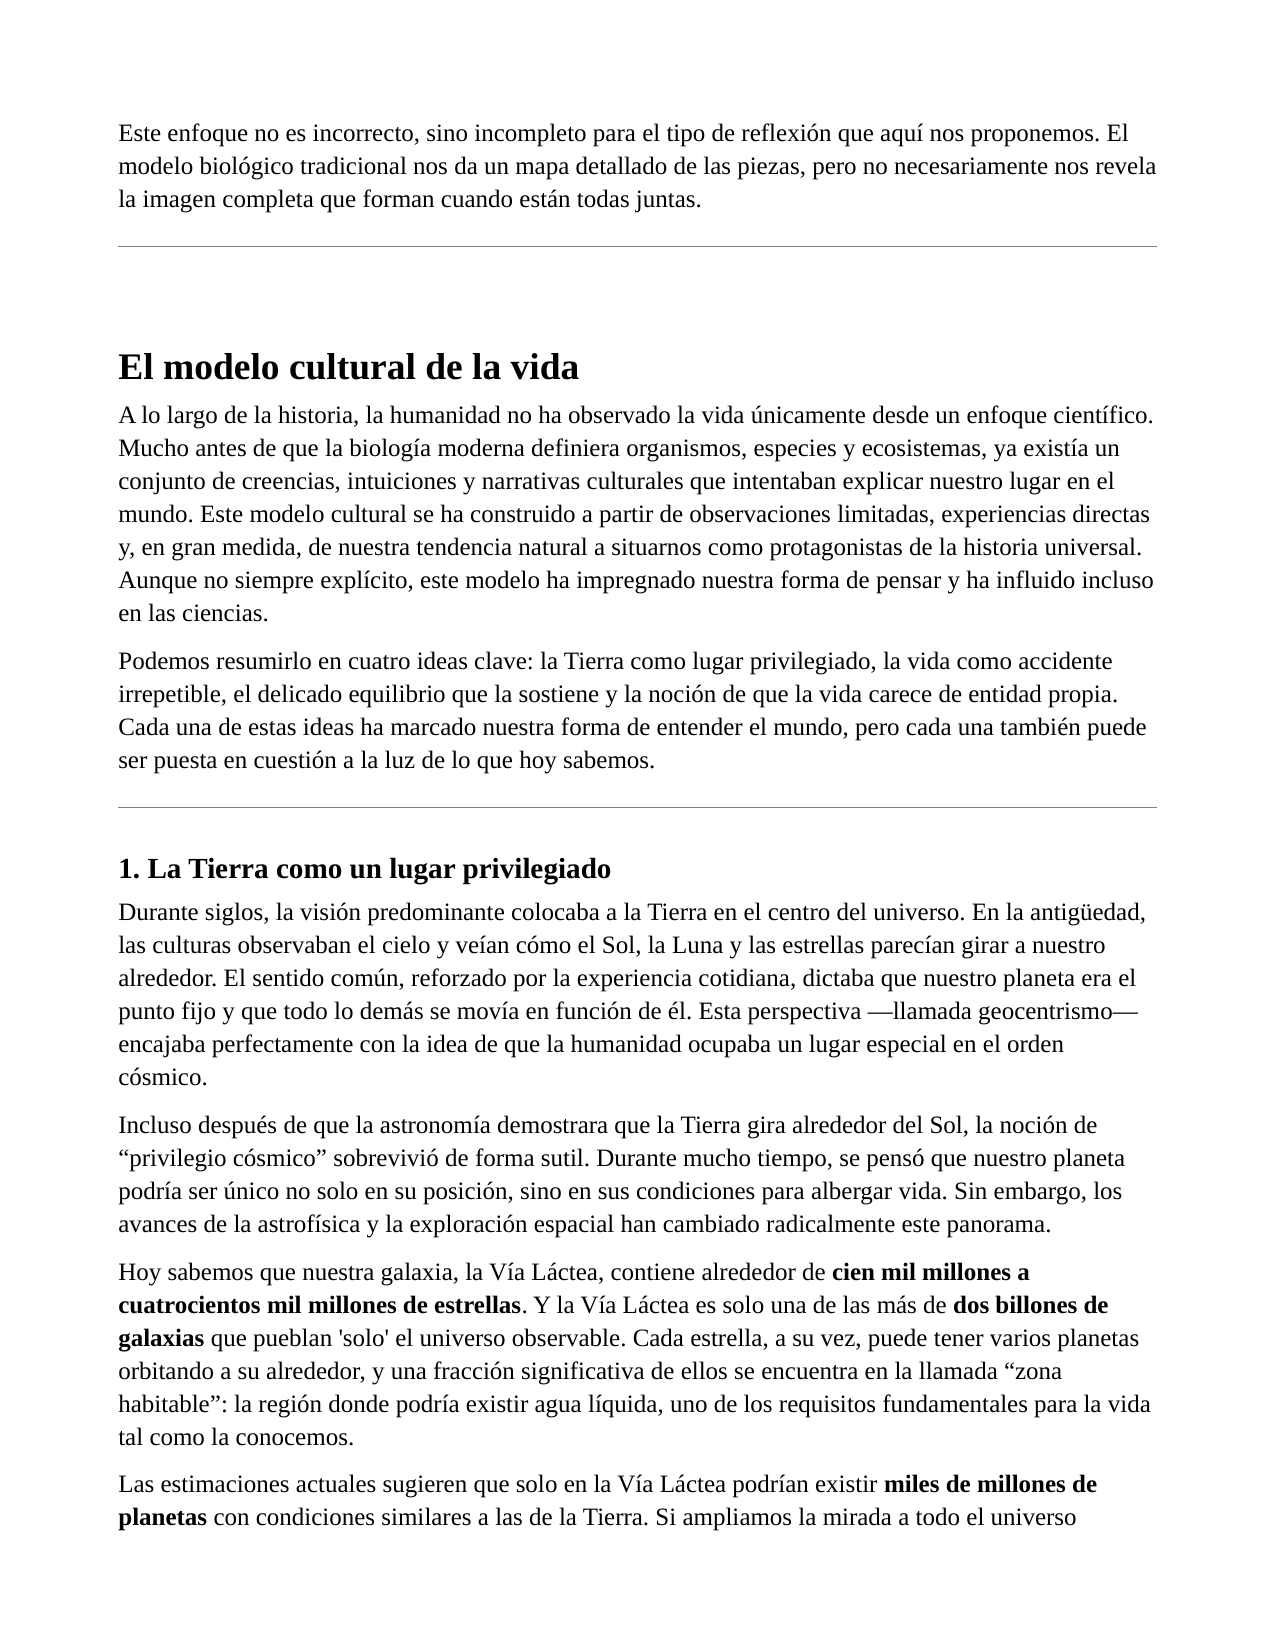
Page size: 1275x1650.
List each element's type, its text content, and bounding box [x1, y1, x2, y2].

subtitle 1. La Tierra como un lugar privilegiado [118, 851, 1157, 885]
text A lo largo de la historia, la humanidad no ha observado la vida únicamente desde un enfoque científico. Mucho antes de que la biología moderna definiera organismos, especies y ecosistemas, ya existía un conjunto de creencias, intuiciones y narrativas culturales que intentaban explicar nuestro lugar en el mundo. Este modelo cultural se ha construido a partir de observaciones limitadas, experiencias directas y, en gran medida, de nuestra tendencia natural a situarnos como protagonistas de la historia universal. Aunque no siempre explícito, este modelo ha impregnado nuestra forma de pensar y ha influido incluso en las ciencias. [118, 400, 1157, 627]
text Este enfoque no es incorrecto, sino incompleto para el tipo de reflexión que aquí nos proponemos. El modelo biológico tradicional nos da un mapa detallado de las piezas, pero no necesariamente nos revela la imagen completa que forman cuando están todas juntas. [118, 118, 1157, 213]
text Las estimaciones actuales sugieren que solo en la Vía Láctea podrían existir miles de millones de planetas con condiciones similares a las de la Tierra. Si ampliamos la mirada a todo el universo [118, 1469, 1157, 1531]
text Podemos resumirlo en cuatro ideas clave: la Tierra como lugar privilegiado, la vida como accidente irrepetible, el delicado equilibrio que la sostiene y la noción de que la vida carece de entidad propia. Cada una de estas ideas ha marcado nuestra forma de entender el mundo, pero cada una también puede ser puesta en cuestión a la luz de lo que hoy sabemos. [118, 646, 1157, 774]
text Durante siglos, la visión predominante colocaba a la Tierra en el centro del universo. En la antigüedad, las culturas observaban el cielo y veían cómo el Sol, la Luna y las estrellas parecían girar a nuestro alrededor. El sentido común, reforzado por la experiencia cotidiana, dictaba que nuestro planeta era el punto fijo y que todo lo demás se movía en función de él. Esta perspectiva —llamada geocentrismo— encajaba perfectamente con la idea de que la humanidad ocupaba un lugar especial en el orden cósmico. [118, 897, 1157, 1091]
text Incluso después de que la astronomía demostrara que la Tierra gira alrededor del Sol, la noción de “privilegio cósmico” sobrevivió de forma sutil. Durante mucho tiempo, se pensó que nuestro planeta podría ser único no solo en su posición, sino en sus condiciones para albergar vida. Sin embargo, los avances de la astrofísica y la exploración espacial han cambiado radicalmente este panorama. [118, 1110, 1157, 1238]
subtitle El modelo cultural de la vida [118, 344, 1157, 388]
text Hoy sabemos que nuestra galaxia, la Vía Láctea, contiene alrededor de cien mil millones a cuatrocientos mil millones de estrellas. Y la Vía Láctea es solo una de las más de dos billones de galaxias que pueblan 'solo' el universo observable. Cada estrella, a su vez, puede tener varios planetas orbitando a su alrededor, y una fracción significativa de ellos se encuentra en la llamada “zona habitable”: la región donde podría existir agua líquida, uno de los requisitos fundamentales para la vida tal como la conocemos. [118, 1257, 1157, 1451]
